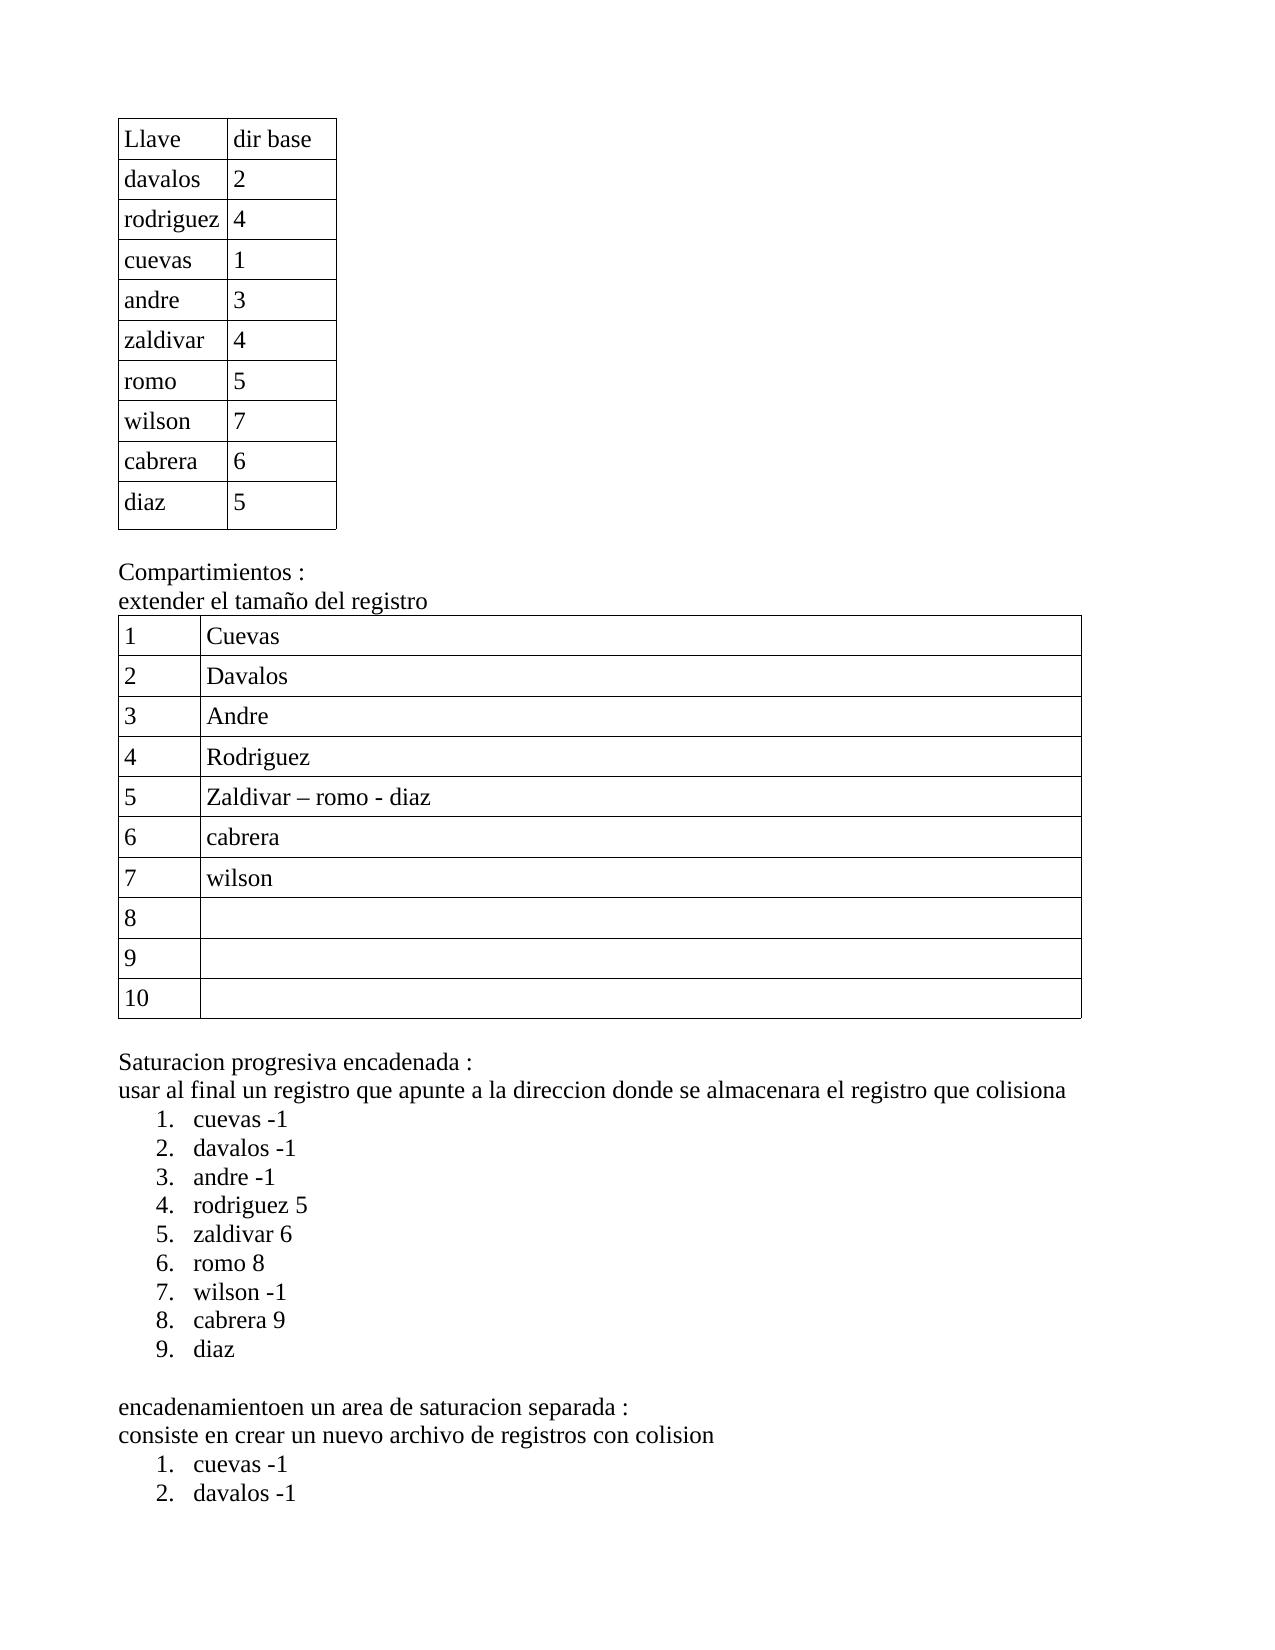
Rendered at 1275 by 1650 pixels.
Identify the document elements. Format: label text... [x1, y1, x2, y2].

table_cell 5 [228, 361, 336, 400]
table_cell wilson [119, 401, 227, 441]
list cuevas -1 [156, 1104, 1157, 1133]
table_cell 1 [228, 240, 336, 279]
text extender el tamaño del registro [118, 586, 1157, 615]
table_cell 7 [228, 401, 336, 441]
table_cell Rodriguez [201, 737, 1081, 776]
table_cell davalos [119, 160, 227, 199]
table_cell 2 [119, 656, 200, 696]
table_cell 5 [228, 482, 336, 528]
list davalos -1 [156, 1133, 1157, 1162]
text usar al final un registro que apunte a la direccion donde se almacenara el registro que colisiona [118, 1076, 1157, 1104]
table_header 1 [119, 616, 200, 655]
table_header Cuevas [201, 616, 1081, 655]
list wilson -1 [156, 1277, 1157, 1306]
table_cell 8 [119, 898, 200, 937]
text Saturacion progresiva encadenada : [118, 1047, 1157, 1076]
text encadenamientoen un area de saturacion separada : [118, 1392, 1157, 1421]
table_cell 7 [119, 858, 200, 897]
table_header dir base [228, 119, 336, 158]
table_cell zaldivar [119, 321, 227, 360]
table_cell 4 [228, 200, 336, 239]
list cuevas -1 [156, 1449, 1157, 1478]
table_cell cabrera [201, 817, 1081, 857]
table_cell 6 [119, 817, 200, 857]
text Compartimientos : [118, 557, 1157, 586]
list diaz [156, 1334, 1157, 1363]
list andre -1 [156, 1162, 1157, 1191]
table_cell cuevas [119, 240, 227, 279]
table_cell andre [119, 280, 227, 320]
table_cell diaz [119, 482, 227, 528]
text consiste en crear un nuevo archivo de registros con colision [118, 1421, 1157, 1449]
list romo 8 [156, 1248, 1157, 1277]
table_cell Davalos [201, 656, 1081, 696]
table_cell Zaldivar – romo - diaz [201, 777, 1081, 816]
list davalos -1 [156, 1478, 1157, 1507]
table_cell 3 [119, 697, 200, 736]
table_cell Andre [201, 697, 1081, 736]
table_cell cabrera [119, 442, 227, 481]
table_cell 4 [119, 737, 200, 776]
list zaldivar 6 [156, 1219, 1157, 1248]
table_cell 4 [228, 321, 336, 360]
table_cell romo [119, 361, 227, 400]
table_cell wilson [201, 858, 1081, 897]
table_cell 2 [228, 160, 336, 199]
table_cell 5 [119, 777, 200, 816]
table_cell [201, 898, 1081, 937]
table_cell 6 [228, 442, 336, 481]
table_cell 3 [228, 280, 336, 320]
list cabrera 9 [156, 1306, 1157, 1334]
table_header Llave [119, 119, 227, 158]
table_cell [201, 939, 1081, 978]
table_cell rodriguez [119, 200, 227, 239]
list rodriguez 5 [156, 1191, 1157, 1219]
table_cell [201, 979, 1081, 1018]
table_cell 10 [119, 979, 200, 1018]
table_cell 9 [119, 939, 200, 978]
